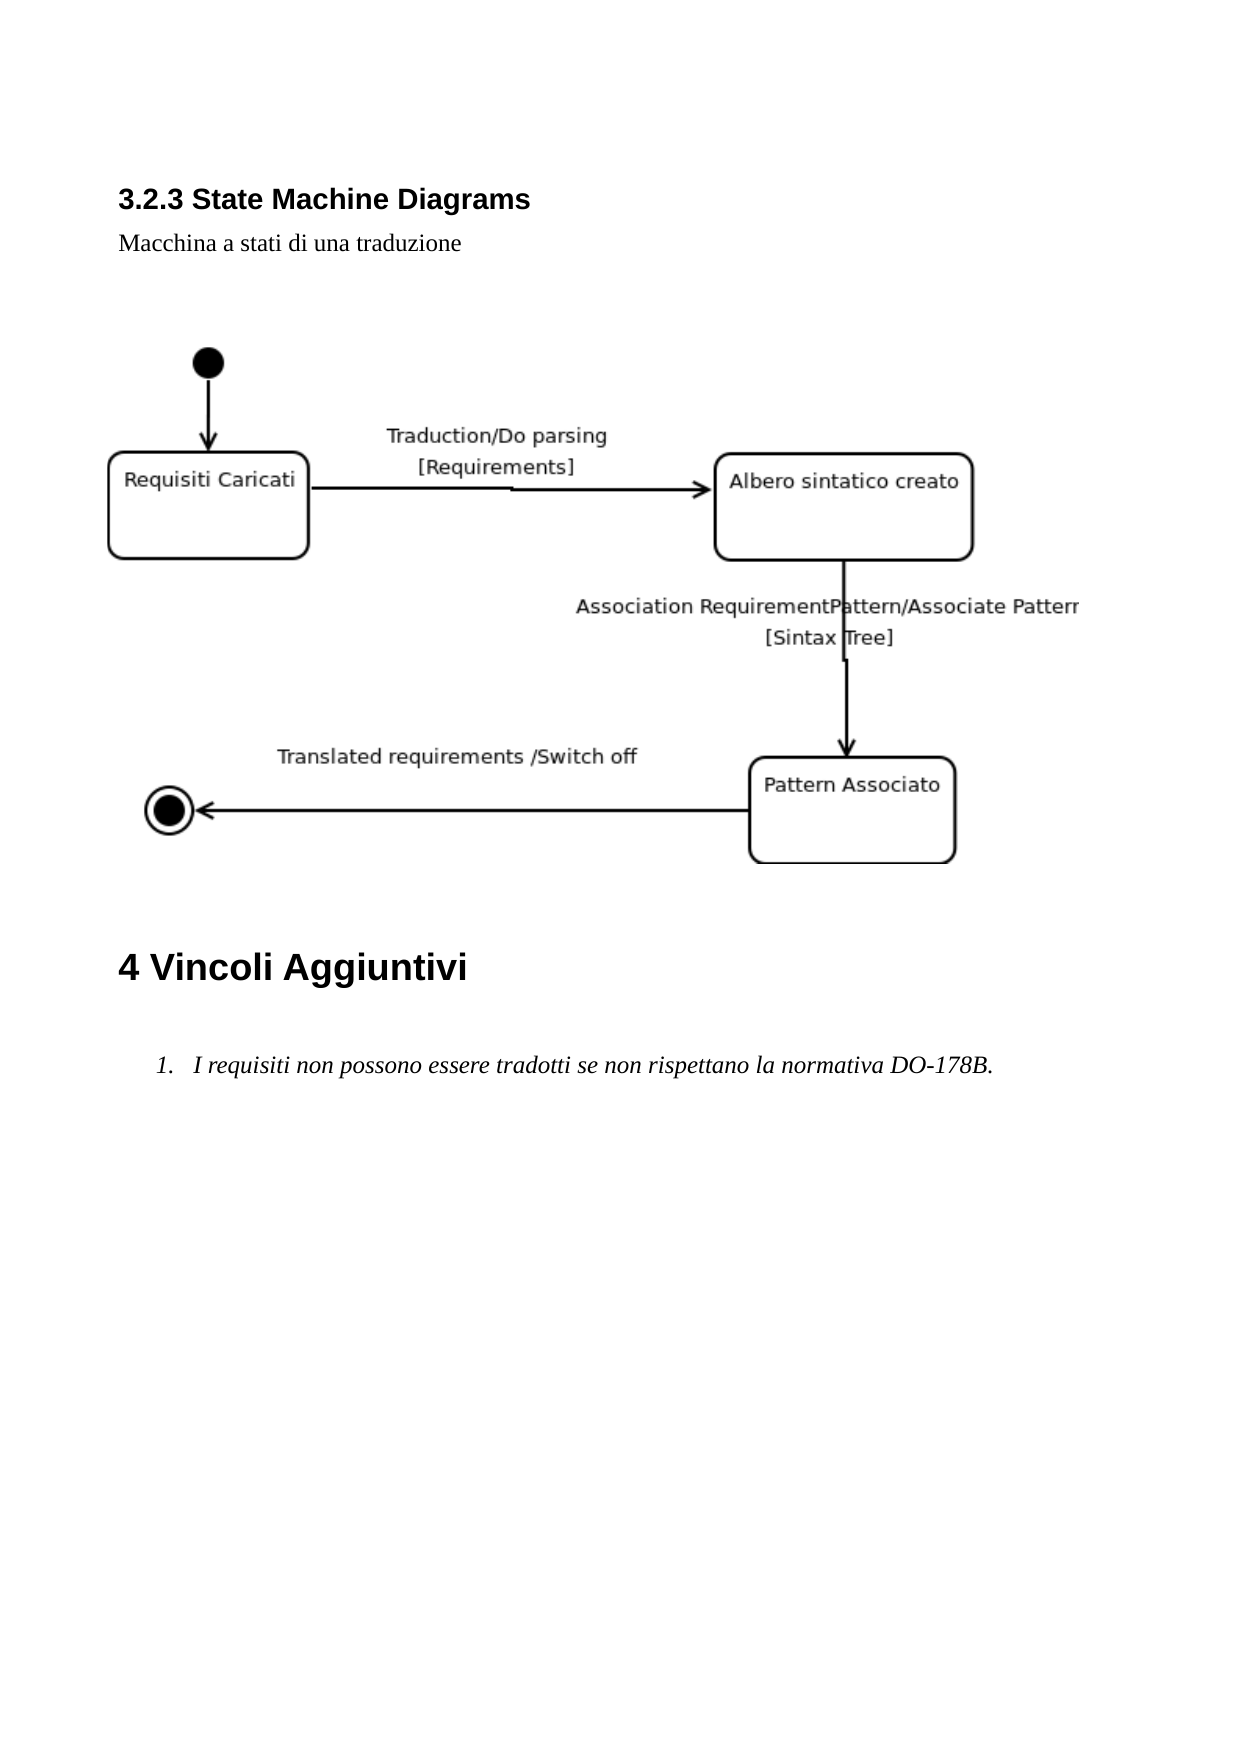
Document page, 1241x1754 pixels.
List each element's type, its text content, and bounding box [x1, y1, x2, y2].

subtitle 4 Vincoli Aggiuntivi [118, 945, 1122, 989]
text Macchina a stati di una traduzione [118, 228, 1122, 257]
subtitle 3.2.3 State Machine Diagrams [118, 182, 1122, 216]
picture [107, 346, 1079, 864]
list I requisiti non possono essere tradotti se non rispettano la normativa DO-178B. [156, 1050, 1122, 1079]
